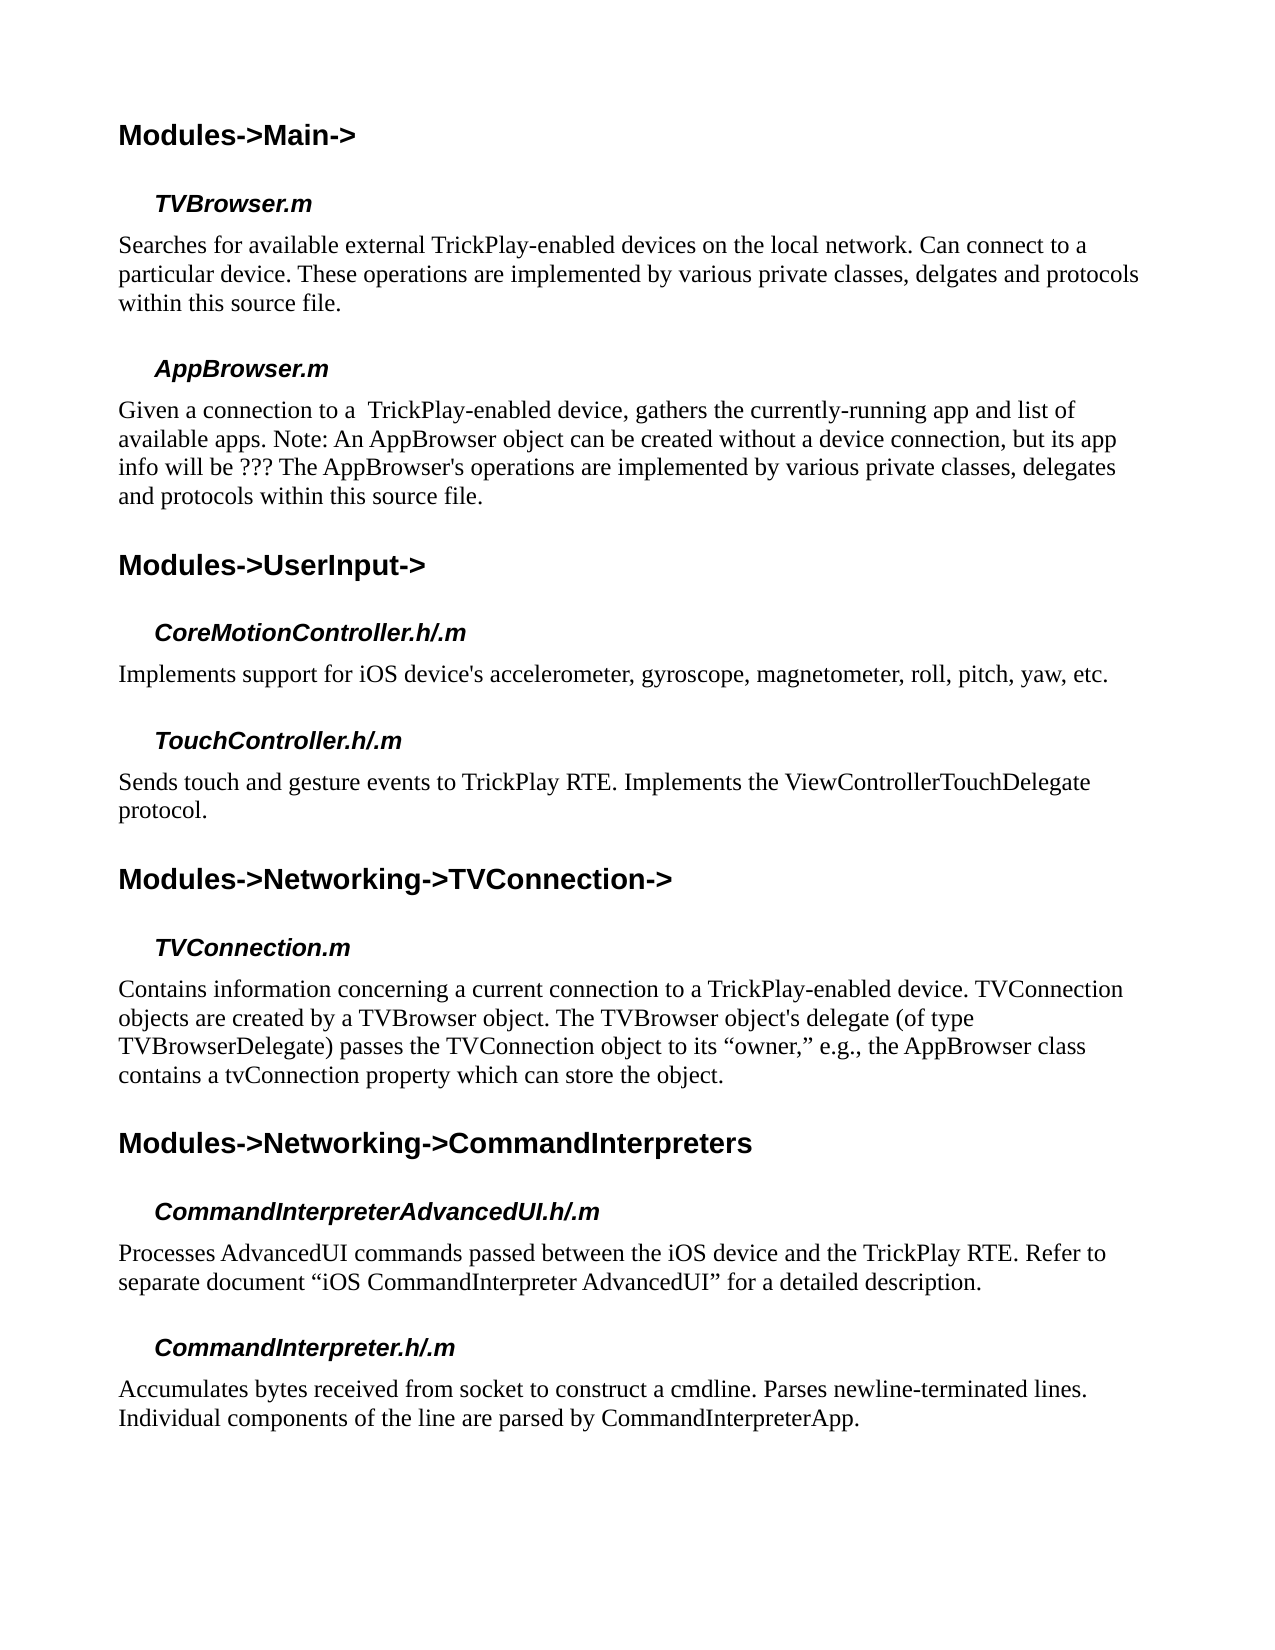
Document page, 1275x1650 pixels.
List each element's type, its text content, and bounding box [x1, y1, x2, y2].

subtitle TVConnection.m [118, 933, 1157, 961]
text Implements support for iOS device's accelerometer, gyroscope, magnetometer, roll, pitch, yaw, etc. [118, 659, 1157, 688]
text Searches for available external TrickPlay-enabled devices on the local network. Can connect to a particular device. These operations are implemented by various private classes, delgates and protocols within this source file. [118, 230, 1157, 316]
subtitle Modules->Networking->TVConnection-> [118, 862, 1157, 895]
subtitle TVBrowser.m [118, 189, 1157, 218]
text Given a connection to a TrickPlay-enabled device, gathers the currently-running app and list of available apps. Note: An AppBrowser object can be created without a device connection, but its app info will be ??? The AppBrowser's operations are implemented by various private classes, delegates and protocols within this source file. [118, 395, 1157, 510]
subtitle CoreMotionController.h/.m [118, 618, 1157, 647]
text Accumulates bytes received from socket to construct a cmdline. Parses newline-terminated lines. Individual components of the line are parsed by CommandInterpreterApp. [118, 1374, 1157, 1432]
subtitle AppBrowser.m [118, 354, 1157, 382]
subtitle Modules->Networking->CommandInterpreters [118, 1126, 1157, 1160]
subtitle Modules->Main-> [118, 118, 1157, 152]
subtitle CommandInterpreter.h/.m [118, 1333, 1157, 1362]
text Processes AdvancedUI commands passed between the iOS device and the TrickPlay RTE. Refer to separate document “iOS CommandInterpreter AdvancedUI” for a detailed description. [118, 1238, 1157, 1296]
subtitle CommandInterpreterAdvancedUI.h/.m [118, 1197, 1157, 1226]
text Contains information concerning a current connection to a TrickPlay-enabled device. TVConnection objects are created by a TVBrowser object. The TVBrowser object's delegate (of type TVBrowserDelegate) passes the TVConnection object to its “owner,” e.g., the AppBrowser class contains a tvConnection property which can store the object. [118, 974, 1157, 1089]
subtitle Modules->UserInput-> [118, 547, 1157, 581]
text Sends touch and gesture events to TrickPlay RTE. Implements the ViewControllerTouchDelegate protocol. [118, 767, 1157, 824]
subtitle TouchController.h/.m [118, 726, 1157, 754]
